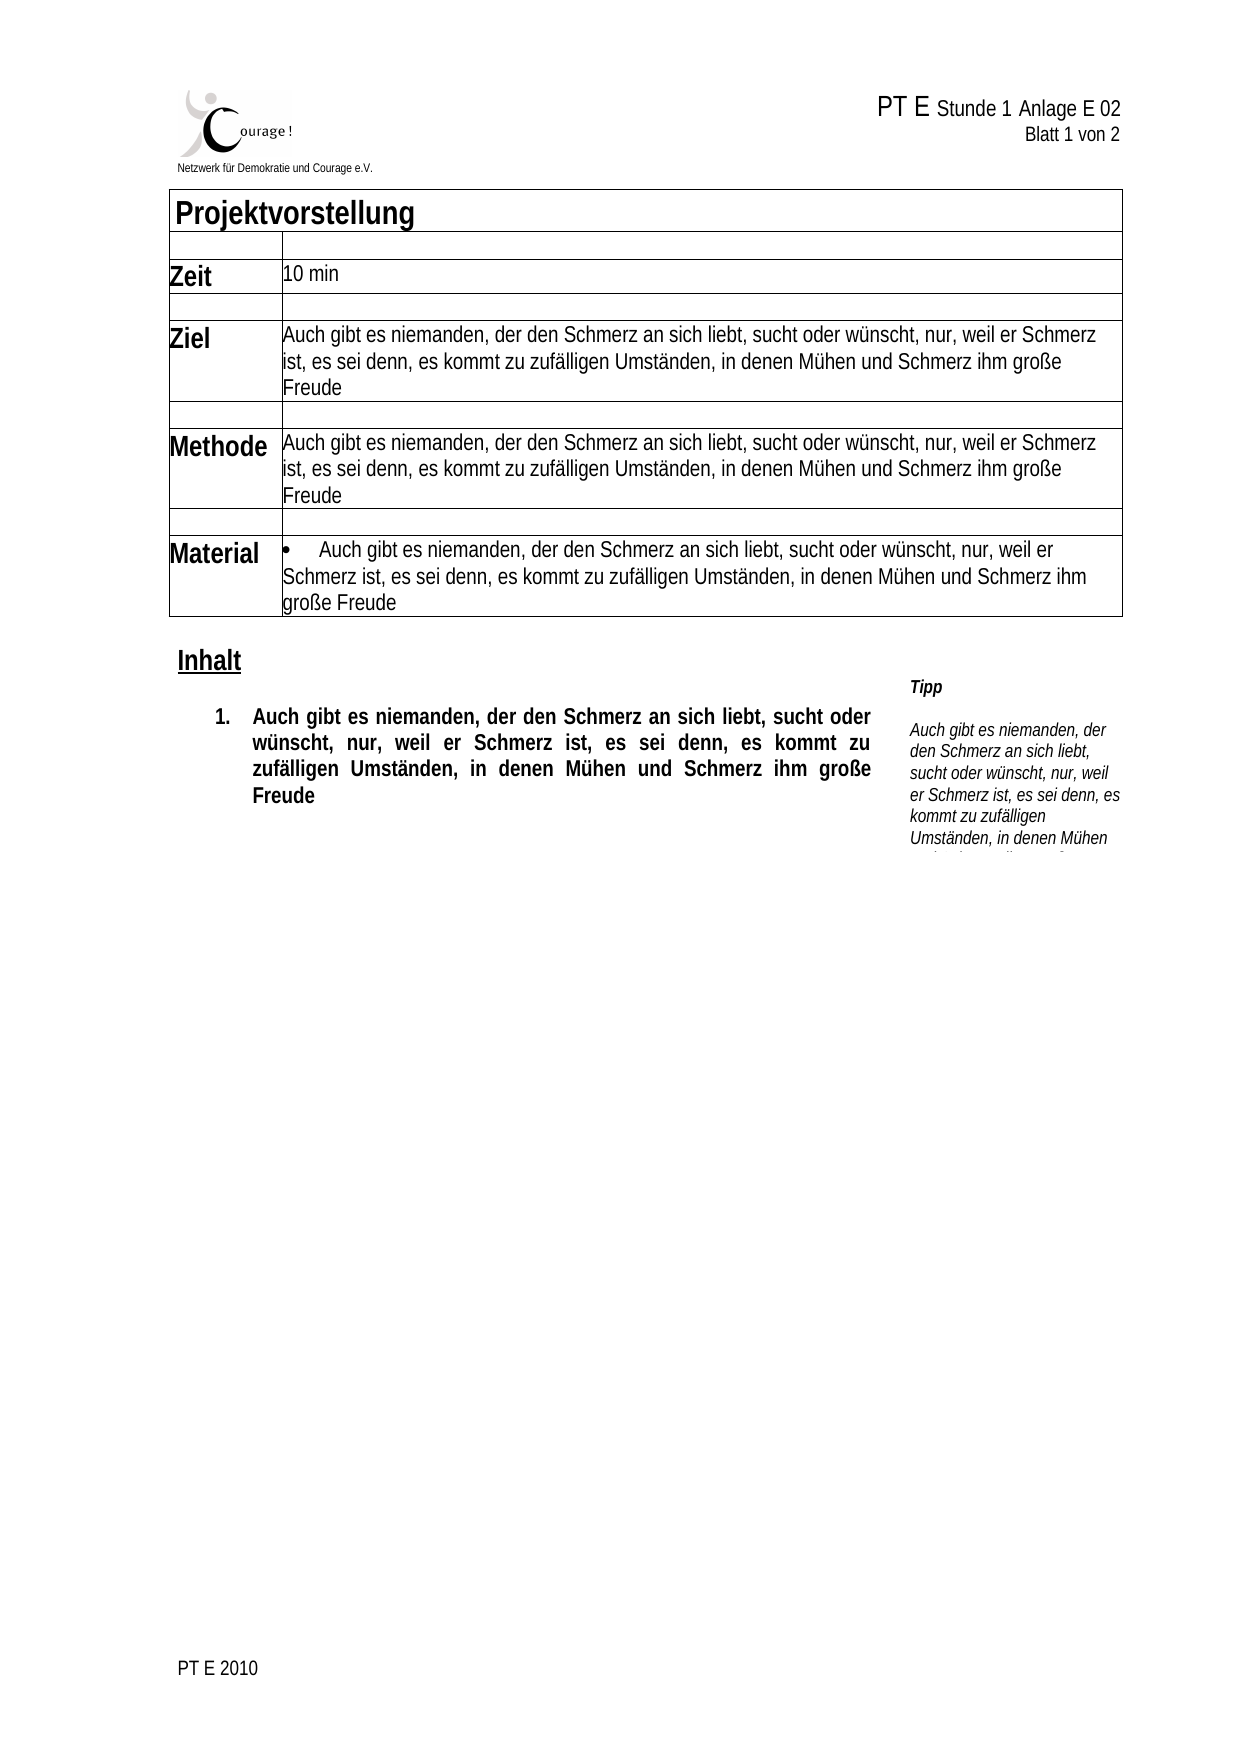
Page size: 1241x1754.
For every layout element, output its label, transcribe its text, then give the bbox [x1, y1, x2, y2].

table_cell [283, 509, 1122, 535]
text Auch gibt es niemanden, der den Schmerz an sich liebt, sucht oder wünscht, nur, weil er Schmerz ist, es sei denn, es kommt zu zufälligen Umständen, in denen Mühen und Schmerz ihm große Freude [910, 719, 1126, 852]
picture [178, 90, 292, 158]
table_cell [283, 402, 1122, 428]
table_cell Auch gibt es niemanden, der den Schmerz an sich liebt, sucht oder wünscht, nur, weil er Schmerz ist, es sei denn, es kommt zu zufälligen Umständen, in denen Mühen und Schmerz ihm große Freude [283, 321, 1122, 401]
table_cell Zeit [170, 260, 282, 293]
table_cell [170, 402, 282, 428]
table_cell [283, 294, 1122, 320]
table_cell [170, 232, 282, 258]
text Inhalt [177, 643, 853, 676]
table_cell [170, 509, 282, 535]
table_cell Methode [170, 429, 282, 508]
table_cell Ziel [170, 321, 282, 401]
table_header Projektvorstellung [170, 190, 1122, 231]
table_cell Auch gibt es niemanden, der den Schmerz an sich liebt, sucht oder wünscht, nur, weil er Schmerz ist, es sei denn, es kommt zu zufälligen Umständen, in denen Mühen und Schmerz ihm große Freude [283, 429, 1122, 508]
table_cell Material [170, 536, 282, 616]
text Tipp [910, 676, 1126, 697]
table_cell [170, 294, 282, 320]
table_cell [283, 232, 1122, 258]
table_cell Auch gibt es niemanden, der den Schmerz an sich liebt, sucht oder wünscht, nur, weil er Schmerz ist, es sei denn, es kommt zu zufälligen Umständen, in denen Mühen und Schmerz ihm große Freude [283, 536, 1122, 616]
table_cell 10 min [283, 260, 1122, 293]
